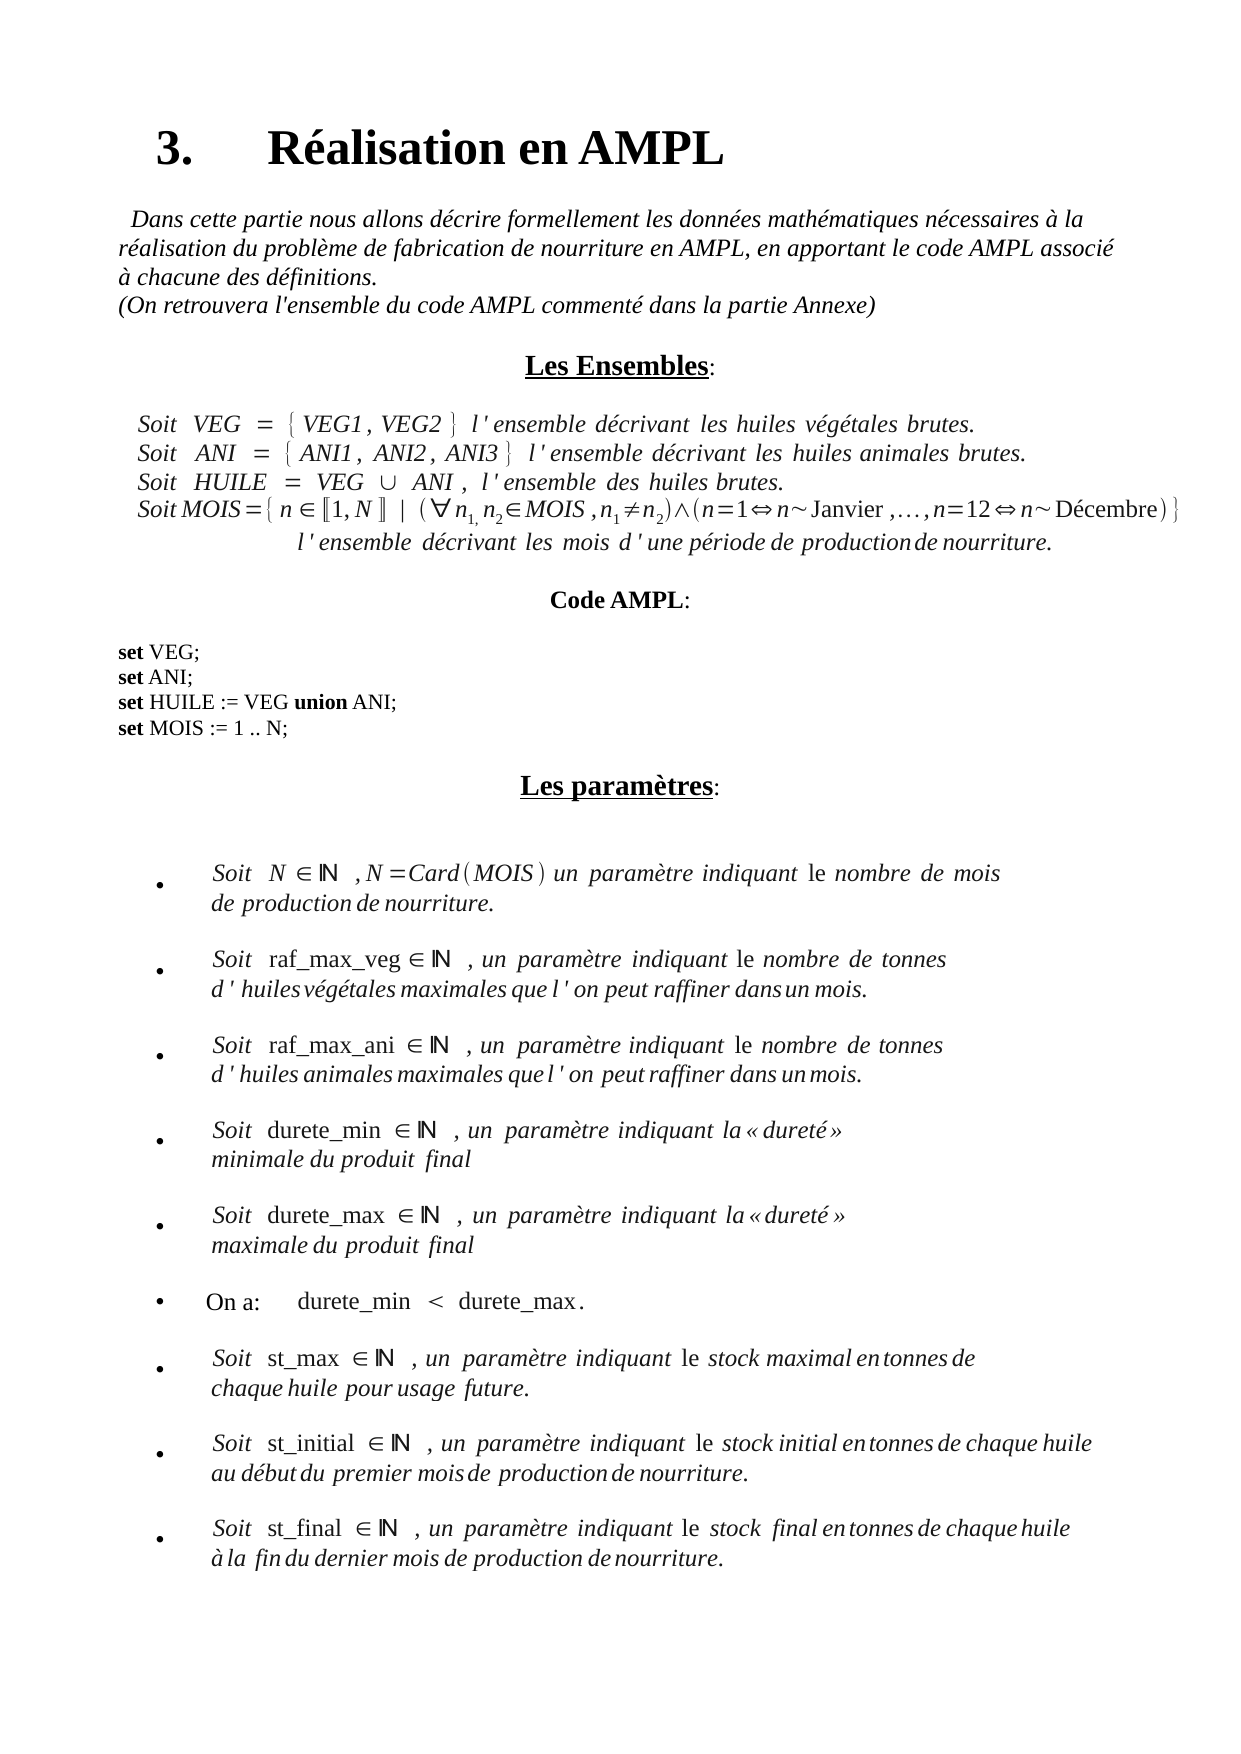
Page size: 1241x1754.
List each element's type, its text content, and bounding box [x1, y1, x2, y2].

list On a: [156, 1287, 1122, 1316]
text set VEG; set ANI; set HUILE := VEG union ANI; set MOIS := 1 .. N; [118, 614, 1122, 740]
list Réalisation en AMPL [156, 118, 1122, 176]
text Les Ensembles: [118, 319, 1122, 382]
text Code AMPL: [118, 585, 1122, 614]
text Dans cette partie nous allons décrire formellement les données mathématiques nécessaires à la réalisation du problème de fabrication de nourriture en AMPL, en apportant le code AMPL associé à chacune des définitions. [118, 204, 1122, 291]
text (On retrouvera l'ensemble du code AMPL commenté dans la partie Annexe) [118, 291, 1122, 319]
text Les paramètres: [118, 740, 1122, 802]
